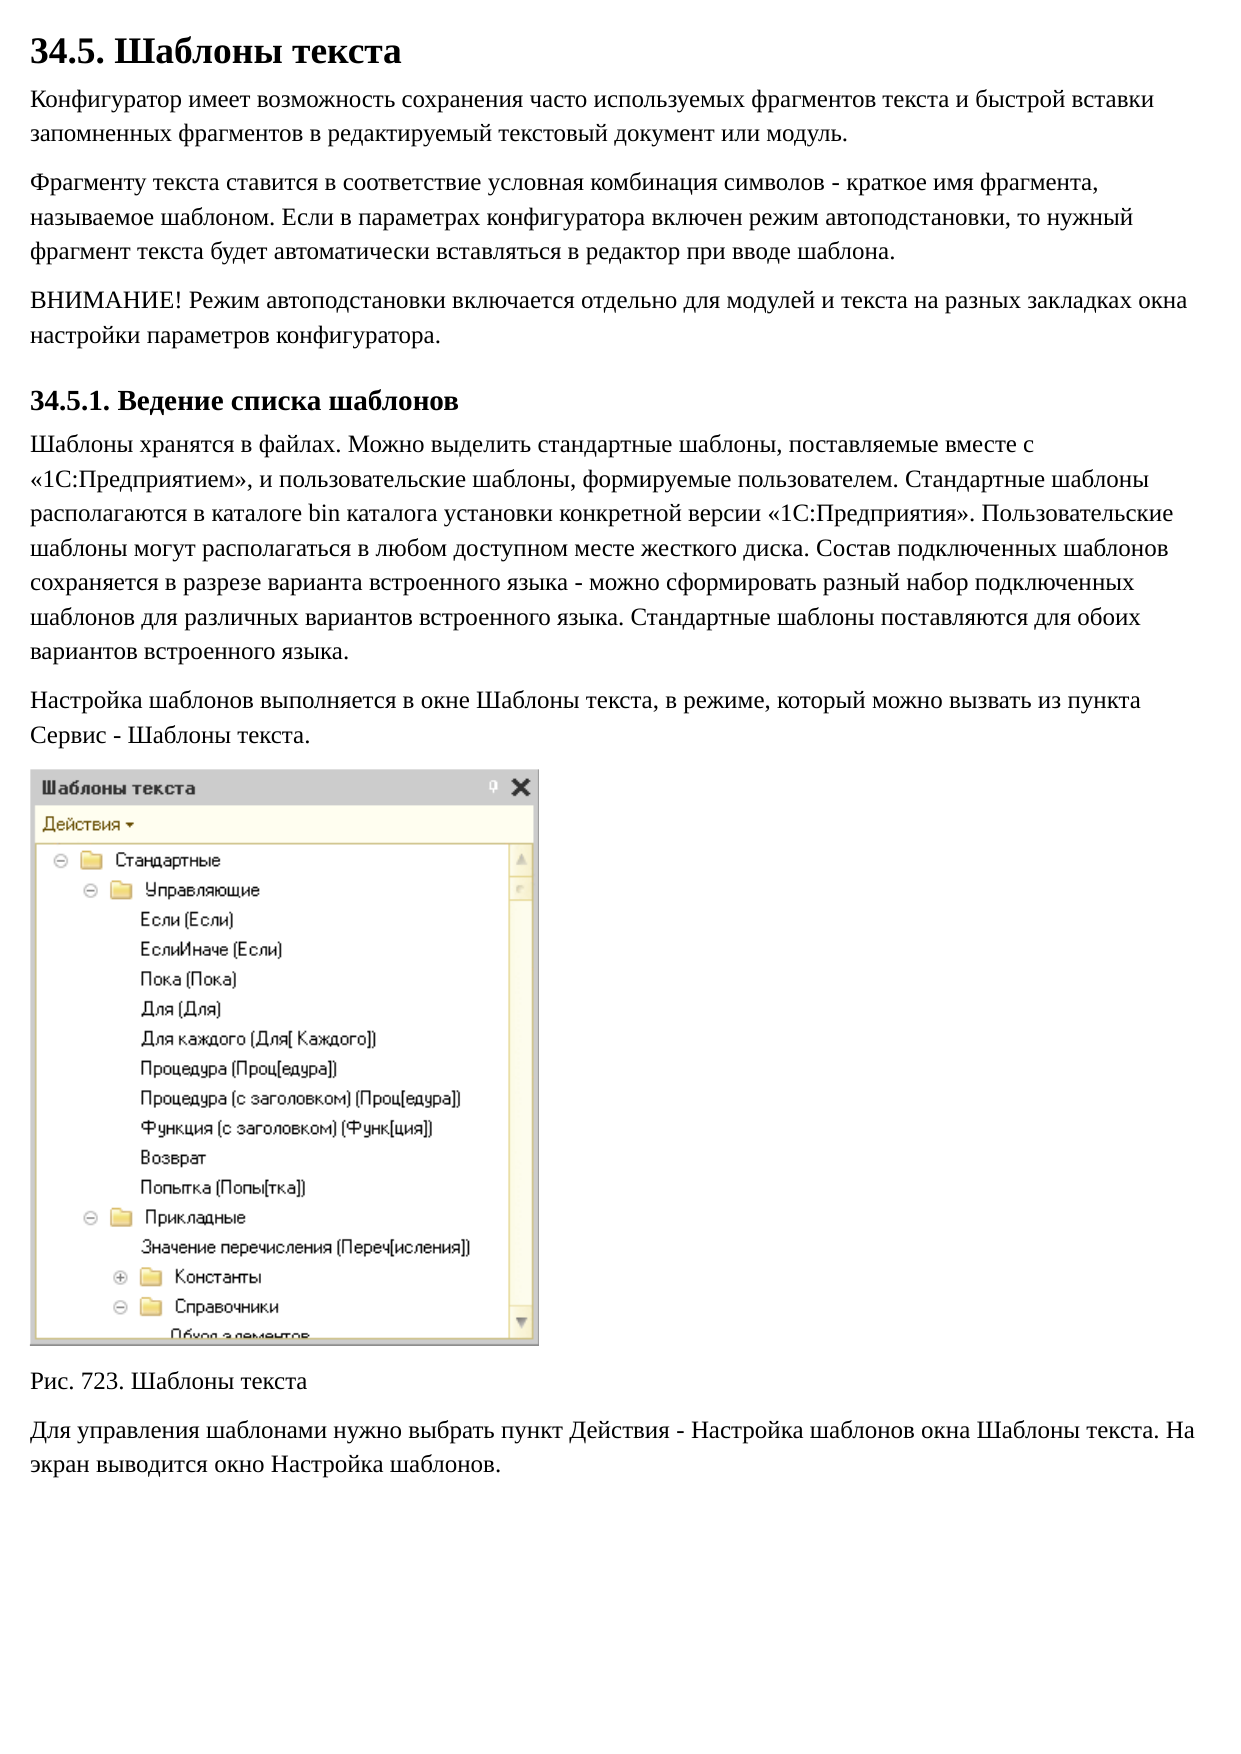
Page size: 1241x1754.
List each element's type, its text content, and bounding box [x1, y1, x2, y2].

subtitle 34.5.1. Ведение списка шаблонов [30, 383, 1211, 417]
text Настройка шаблонов выполняется в окне Шаблоны текста, в режиме, который можно вызвать из пункта Сервис ‑ Шаблоны текста. [30, 685, 1211, 749]
text ВНИМАНИЕ! Режим автоподстановки включается отдельно для модулей и текста на разных закладках окна настройки параметров конфигуратора. [30, 285, 1211, 348]
text Конфигуратор имеет возможность сохранения часто используемых фрагментов текста и быстрой вставки запомненных фрагментов в редактируемый текстовый документ или модуль. [30, 84, 1211, 147]
subtitle 34.5. Шаблоны текста [30, 28, 1211, 71]
text Рис. 723. Шаблоны текста [30, 1366, 1211, 1394]
text Фрагменту текста ставится в соответствие условная комбинация символов ‑ краткое имя фрагмента, называемое шаблоном. Если в параметрах конфигуратора включен режим автоподстановки, то нужный фрагмент текста будет автоматически вставляться в редактор при вводе шаблона. [30, 167, 1211, 265]
text Шаблоны хранятся в файлах. Можно выделить стандартные шаблоны, поставляемые вместе с «1С:Предприятием», и пользовательские шаблоны, формируемые пользователем. Стандартные шаблоны располагаются в каталоге bin каталога установки конкретной версии «1С:Предприятия». Пользовательские шаблоны могут располагаться в любом доступном месте жесткого диска. Состав подключенных шаблонов сохраняется в разрезе варианта встроенного языка ‑ можно сформировать разный набор подключенных шаблонов для различных вариантов встроенного языка. Стандартные шаблоны поставляются для обоих вариантов встроенного языка. [30, 429, 1211, 665]
picture [29, 768, 539, 1346]
text Для управления шаблонами нужно выбрать пункт Действия ‑ Настройка шаблонов окна Шаблоны текста. На экран выводится окно Настройка шаблонов. [30, 1415, 1211, 1478]
